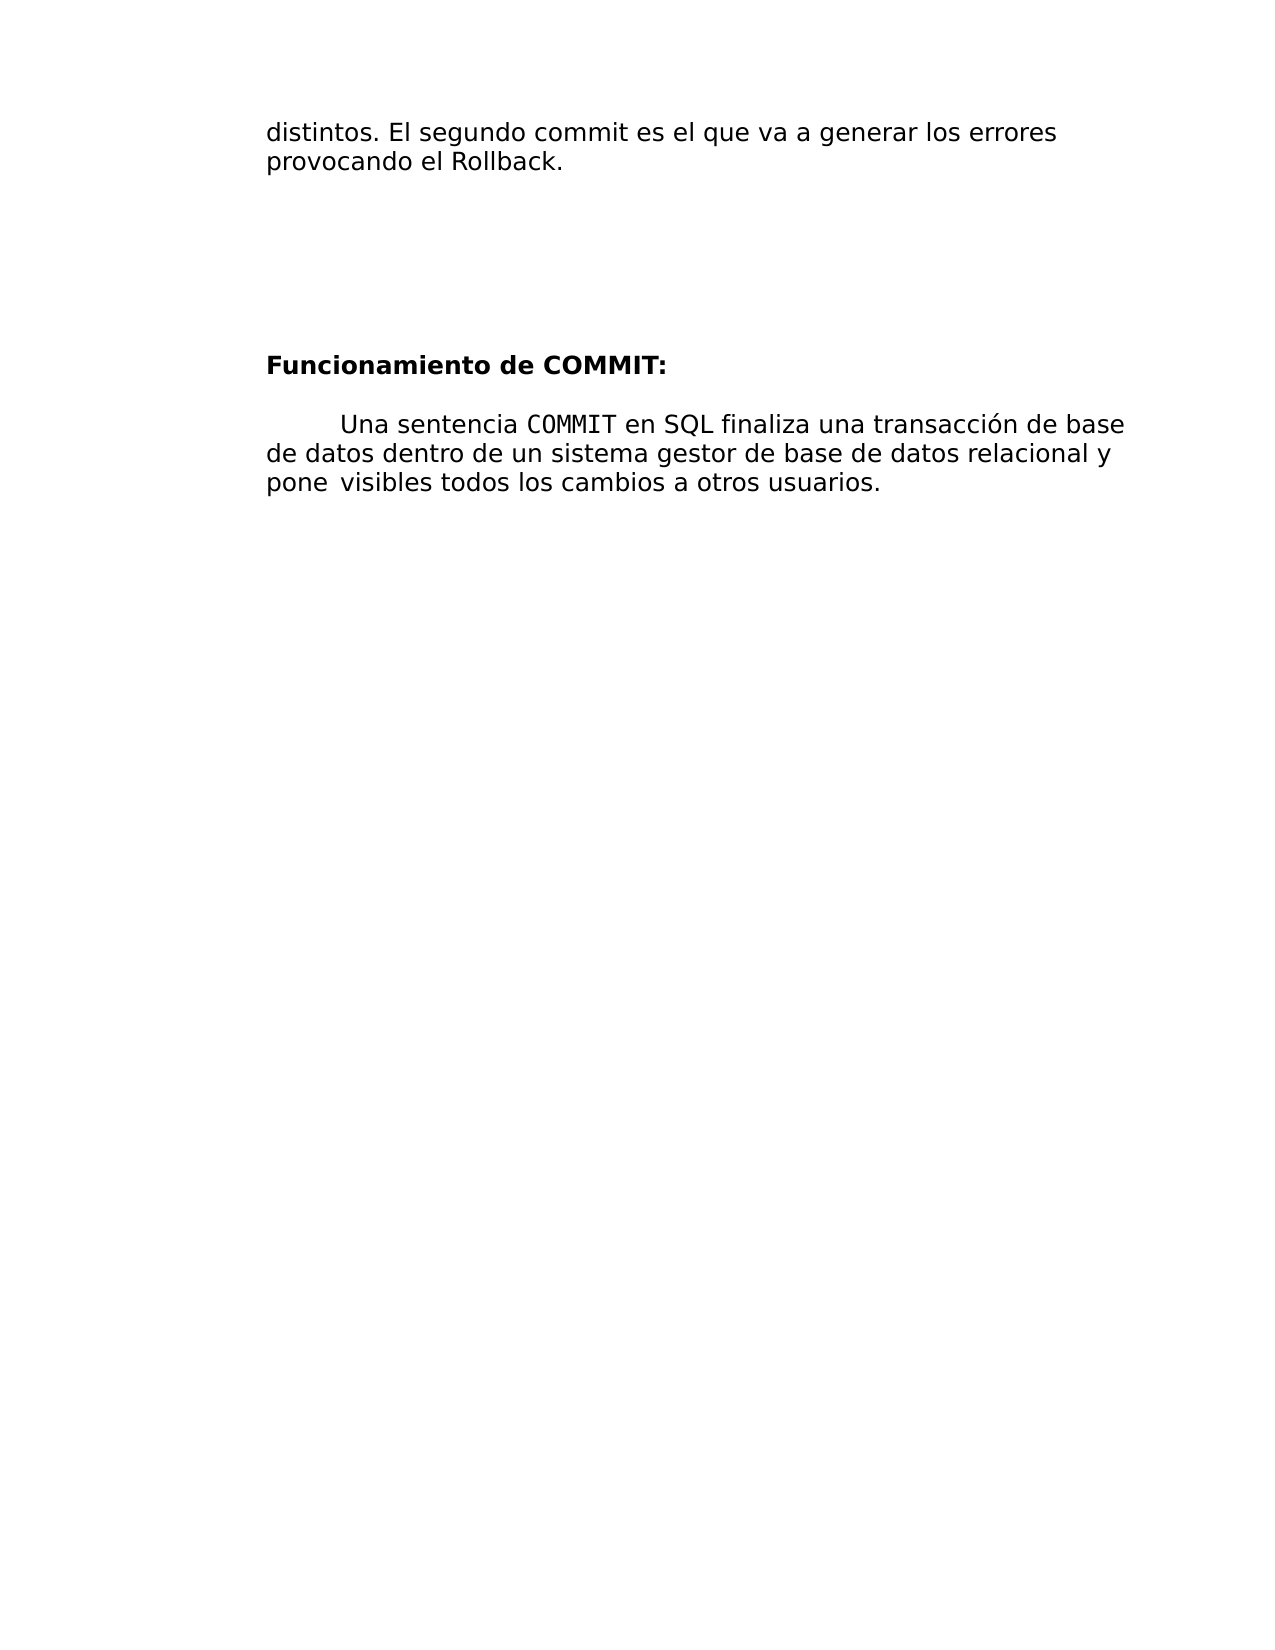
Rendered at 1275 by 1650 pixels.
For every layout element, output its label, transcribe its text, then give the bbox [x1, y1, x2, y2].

text Funcionamiento de COMMIT: [118, 351, 1157, 381]
text Una sentencia COMMIT en SQL finaliza una transacción de base de datos dentro de un sistema gestor de base de datos relacional y pone visibles todos los cambios a otros usuarios. [118, 410, 1157, 497]
text distintos. El segundo commit es el que va a generar los errores provocando el Rollback. [118, 118, 1157, 176]
